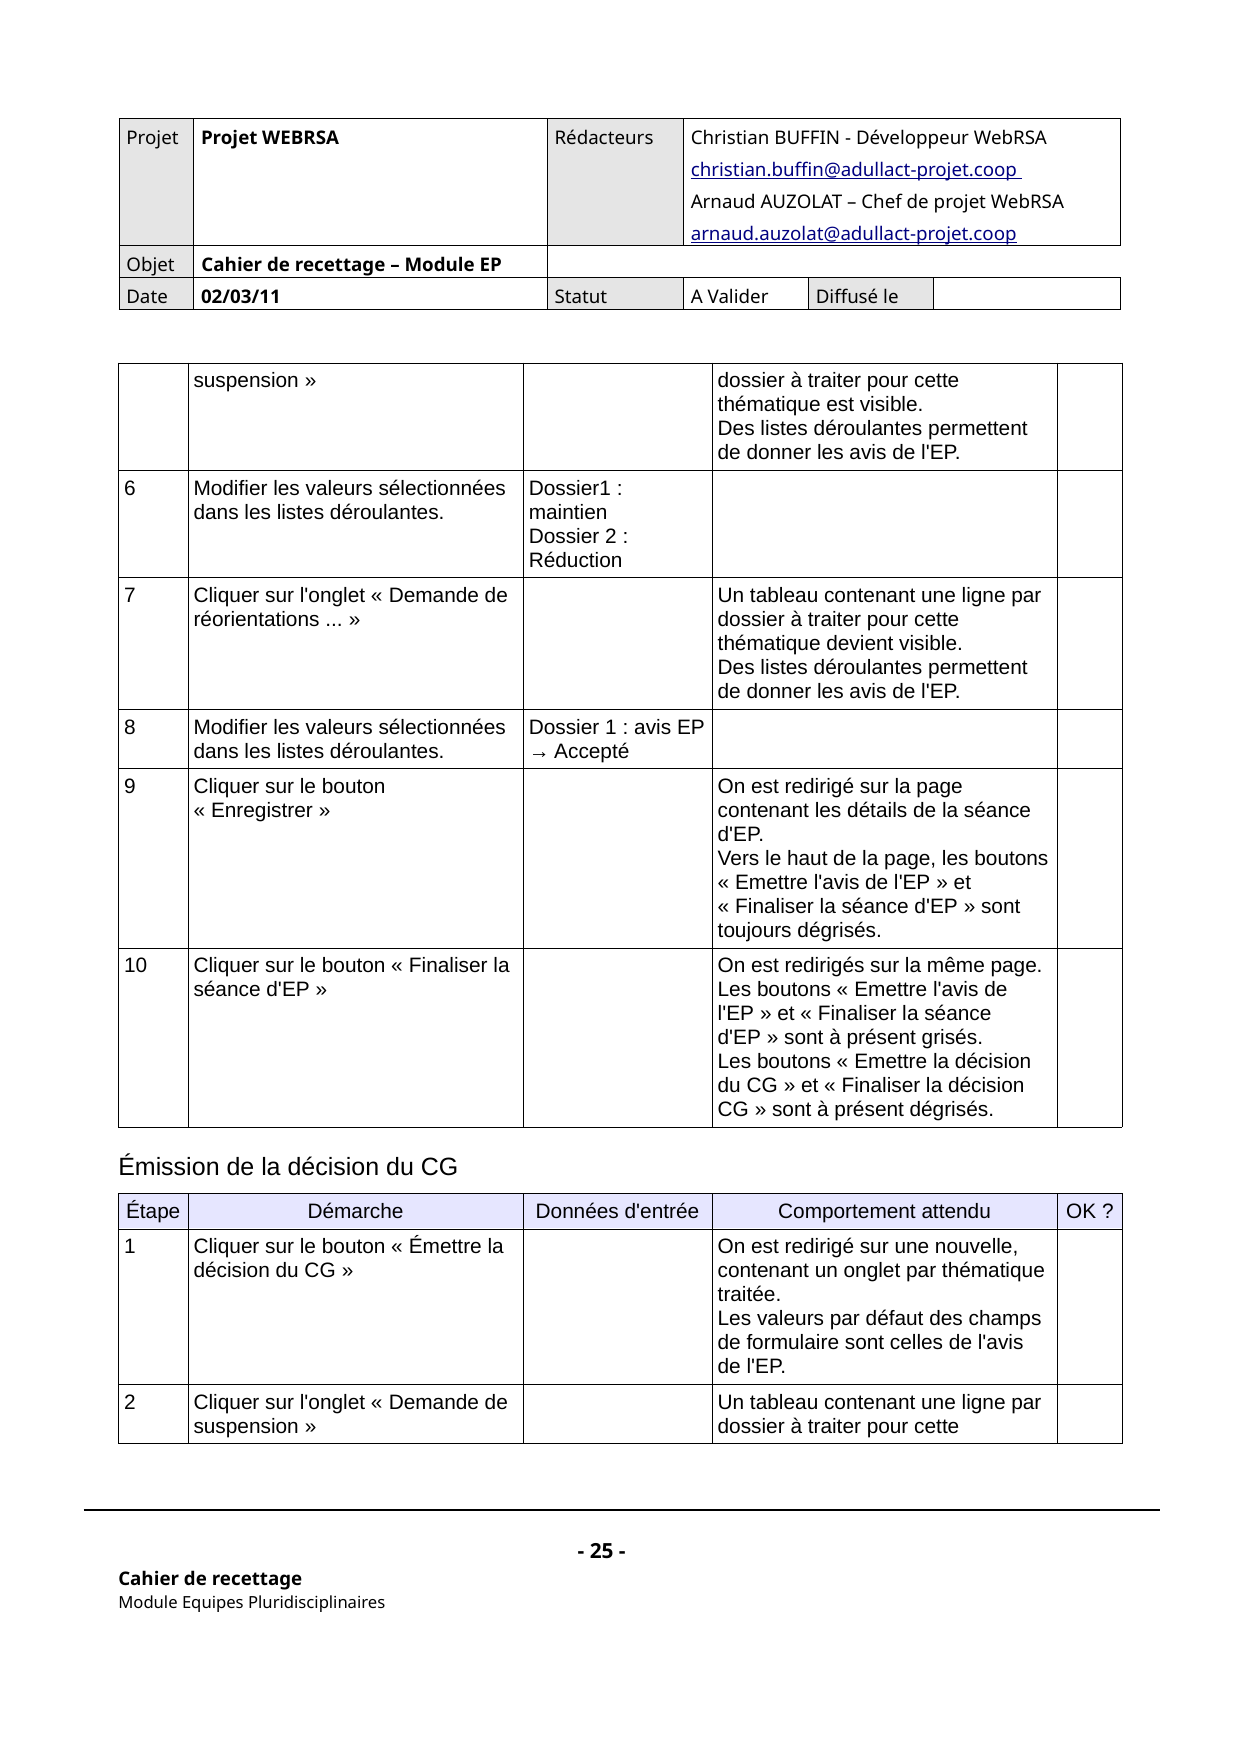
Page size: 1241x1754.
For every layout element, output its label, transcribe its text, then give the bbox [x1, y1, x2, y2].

table_cell [713, 471, 1057, 577]
table_header Démarche [189, 1194, 523, 1228]
table_cell suspension » [189, 364, 523, 470]
table_cell Modifier les valeurs sélectionnées dans les listes déroulantes. [189, 710, 523, 768]
table_cell [1058, 578, 1122, 709]
table_cell 2 [119, 1385, 188, 1443]
table_cell Cliquer sur le bouton « Émettre la décision du CG » [189, 1230, 523, 1384]
table_header Comportement attendu [713, 1194, 1057, 1228]
table_cell Dossier1 : maintien Dossier 2 : Réduction [524, 471, 712, 577]
table_cell Dossier 1 : avis EP → Accepté [524, 710, 712, 768]
table_cell [1058, 949, 1122, 1127]
table_cell [1058, 364, 1122, 470]
table_cell 10 [119, 949, 188, 1127]
table_cell [524, 949, 712, 1127]
table_cell 8 [119, 710, 188, 768]
table_cell [119, 364, 188, 470]
table_cell On est redirigés sur la même page. Les boutons « Emettre l'avis de l'EP » et « Finaliser la séance d'EP » sont à présent grisés. Les boutons « Emettre la décision du CG » et « Finaliser la décision CG » sont à présent dégrisés. [713, 949, 1057, 1127]
table_cell Un tableau contenant une ligne par dossier à traiter pour cette thématique devient visible. Des listes déroulantes permettent de donner les avis de l'EP. [713, 578, 1057, 709]
table_cell 7 [119, 578, 188, 709]
table_cell Cliquer sur le bouton « Finaliser la séance d'EP » [189, 949, 523, 1127]
table_header Étape [119, 1194, 188, 1228]
table_cell [1058, 471, 1122, 577]
table_cell On est redirigé sur la page contenant les détails de la séance d'EP. Vers le haut de la page, les boutons « Emettre l'avis de l'EP » et « Finaliser la séance d'EP » sont toujours dégrisés. [713, 769, 1057, 947]
table_cell [713, 710, 1057, 768]
table_cell [1058, 1385, 1122, 1443]
table_cell Un tableau contenant une ligne par dossier à traiter pour cette [713, 1385, 1057, 1443]
table_cell Cliquer sur l'onglet « Demande de réorientations ... » [189, 578, 523, 709]
table_cell Cliquer sur l'onglet « Demande de suspension » [189, 1385, 523, 1443]
table_cell [1058, 769, 1122, 947]
table_header Données d'entrée [524, 1194, 712, 1228]
table_cell [524, 1230, 712, 1384]
table_cell Modifier les valeurs sélectionnées dans les listes déroulantes. [189, 471, 523, 577]
table_cell [524, 364, 712, 470]
table_cell On est redirigé sur une nouvelle, contenant un onglet par thématique traitée. Les valeurs par défaut des champs de formulaire sont celles de l'avis de l'EP. [713, 1230, 1057, 1384]
table_cell dossier à traiter pour cette thématique est visible. Des listes déroulantes permettent de donner les avis de l'EP. [713, 364, 1057, 470]
table_cell [524, 769, 712, 947]
table_cell [524, 1385, 712, 1443]
table_cell [1058, 710, 1122, 768]
table_cell [524, 578, 712, 709]
subtitle Émission de la décision du CG [118, 1152, 1122, 1181]
table_cell 1 [119, 1230, 188, 1384]
table_cell 6 [119, 471, 188, 577]
table_cell Cliquer sur le bouton « Enregistrer » [189, 769, 523, 947]
table_cell 9 [119, 769, 188, 947]
table_header OK ? [1058, 1194, 1122, 1228]
table_cell [1058, 1230, 1122, 1384]
